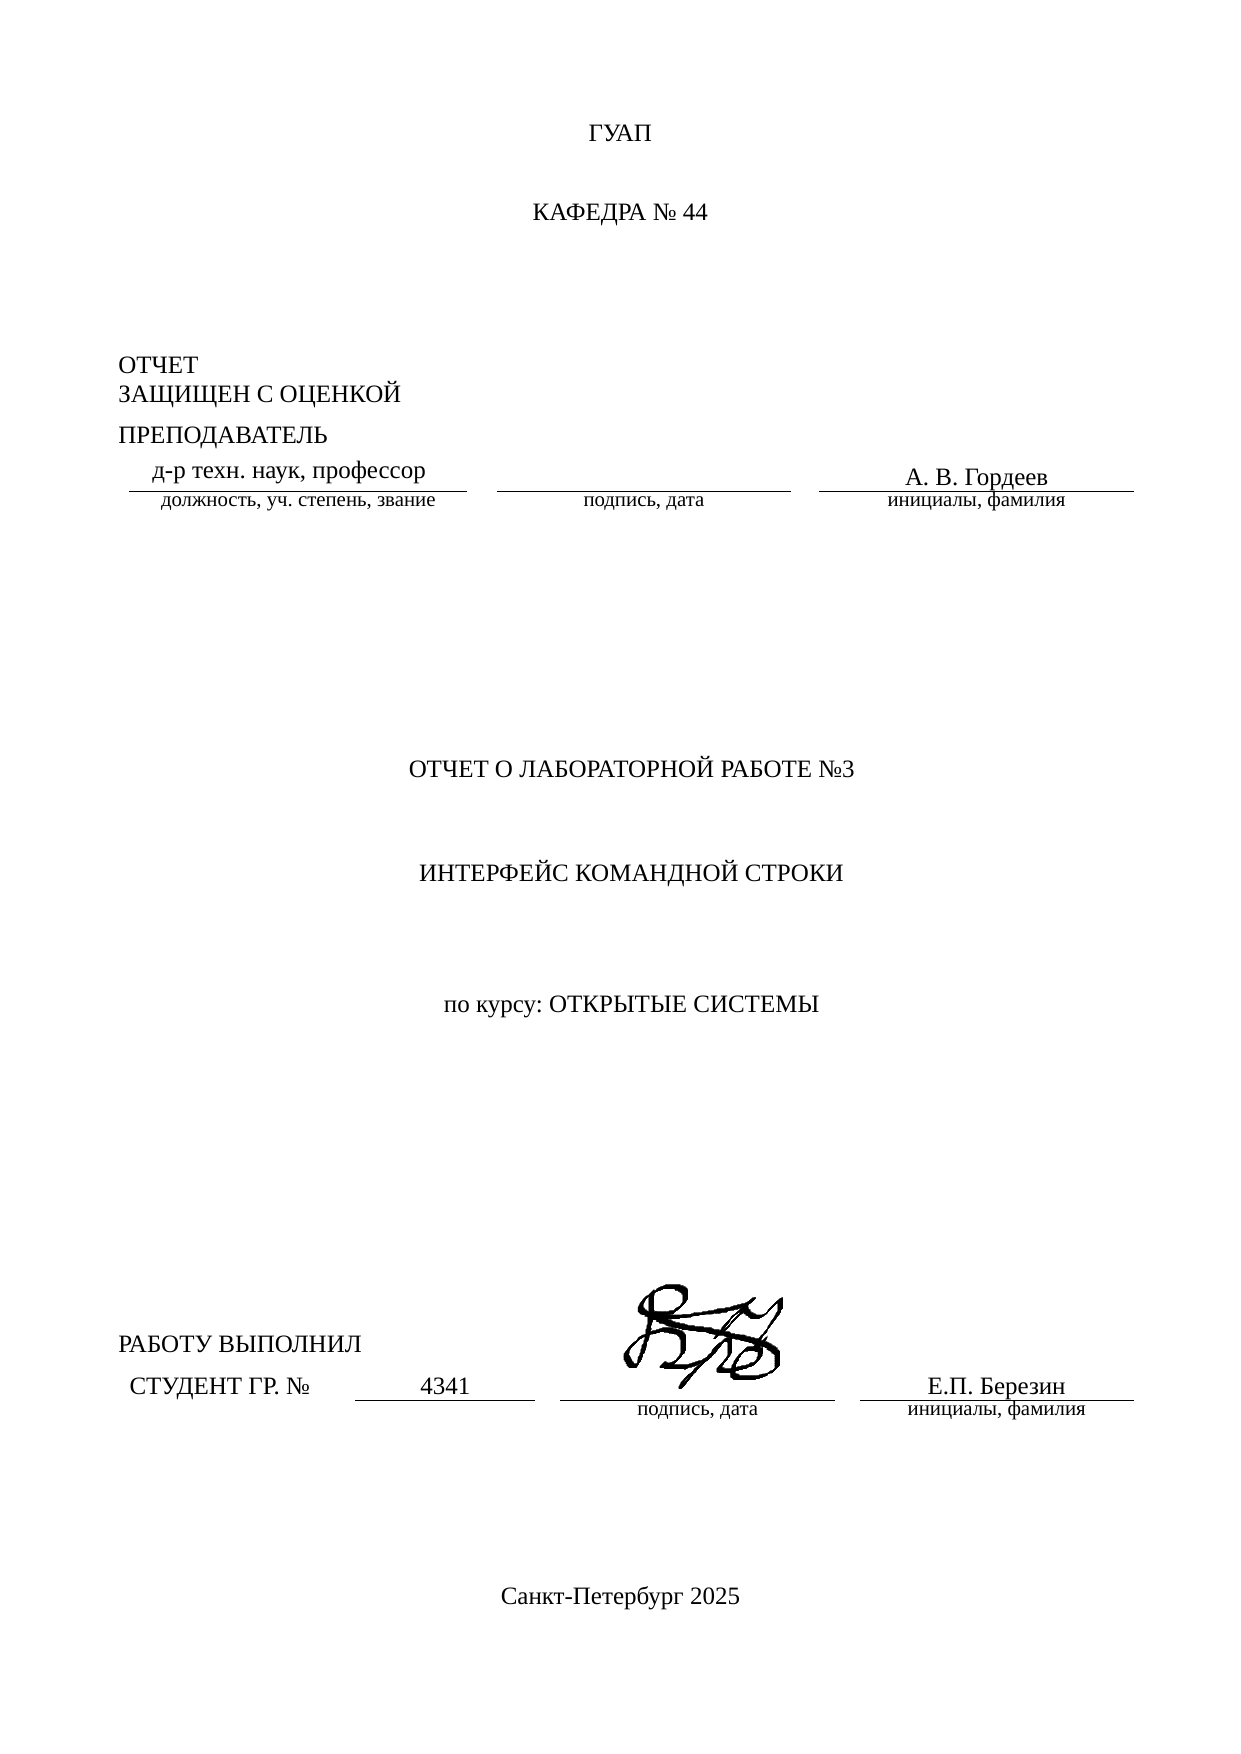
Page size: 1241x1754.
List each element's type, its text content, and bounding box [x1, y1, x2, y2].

table_cell [129, 1072, 1133, 1101]
table_cell [835, 1400, 859, 1419]
text КАФЕДРА № 44 [118, 197, 1122, 226]
table_cell ИНТЕРФЕЙС КОМАНДНОЙ СТРОКИ [129, 783, 1133, 977]
table_header д-р техн. наук, профессор [129, 449, 467, 491]
table_cell по курсу: ОТКРЫТЫЕ СИСТЕМЫ [129, 977, 1133, 1018]
table_header [835, 1358, 859, 1399]
table_cell подпись, дата [560, 1401, 835, 1419]
table_cell инициалы, фамилия [860, 1401, 1013, 1419]
table_cell [791, 491, 819, 510]
text [786, 1329, 1122, 1358]
text Санкт-Петербург 2025 [118, 1581, 1122, 1609]
table_cell инициалы, фамилия [1015, 1401, 1133, 1419]
text ПРЕПОДАВАТЕЛЬ [118, 421, 1122, 449]
table_cell инициалы, фамилия [819, 492, 993, 510]
picture [619, 1277, 786, 1393]
table_header [560, 1358, 835, 1399]
table_cell [129, 1400, 355, 1419]
table_cell подпись, дата [497, 492, 791, 510]
text ОТЧЕТ ЗАЩИЩЕН С ОЦЕНКОЙ [118, 351, 1122, 408]
table_cell [355, 1401, 535, 1419]
table_cell инициалы, фамилия [995, 492, 1133, 510]
table_cell должность, уч. степень, звание [129, 492, 467, 510]
table_header 4341 [355, 1358, 535, 1399]
table_cell [129, 1018, 1133, 1072]
table_header [497, 449, 791, 491]
table_cell [535, 1400, 560, 1419]
table_header ОТЧЕТ О ЛАБОРАТОРНОЙ РАБОТЕ №3 [129, 654, 1133, 783]
table_header Е.П. Березин [860, 1358, 1133, 1399]
table_header [535, 1358, 560, 1399]
table_header [467, 449, 497, 491]
text РАБОТУ ВЫПОЛНИЛ [118, 1329, 619, 1358]
table_header СТУДЕНТ ГР. № [129, 1358, 355, 1399]
table_cell [467, 491, 497, 510]
table_header А. В. Гордеев [819, 449, 1133, 491]
table_header [791, 449, 819, 491]
text ГУАП [118, 118, 1122, 147]
